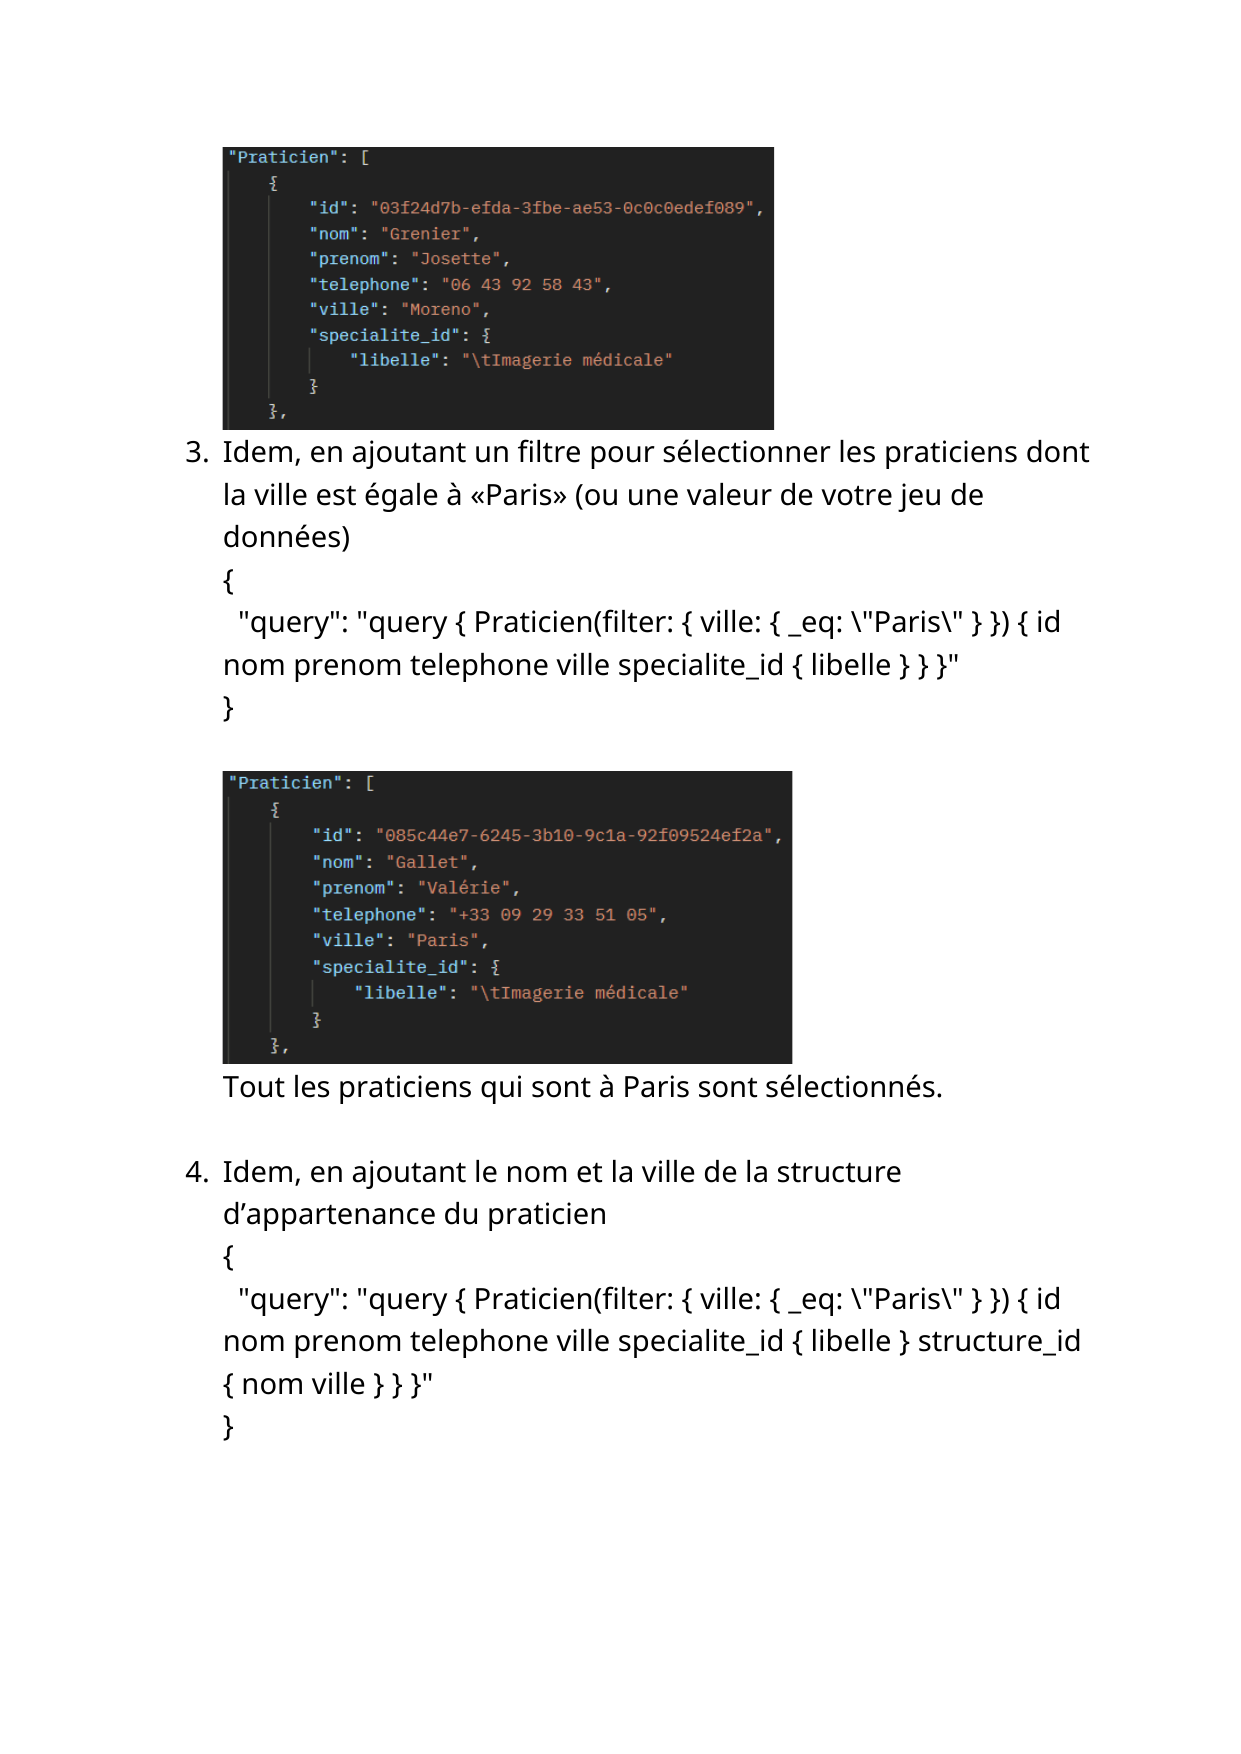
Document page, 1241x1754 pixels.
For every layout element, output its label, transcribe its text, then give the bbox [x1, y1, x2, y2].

list { [223, 559, 1093, 599]
list Idem, en ajoutant un filtre pour sélectionner les praticiens dont la ville est égale à «Paris» (ou une valeur de votre jeu de données) [185, 432, 1093, 556]
list Idem, en ajoutant le nom et la ville de la structure d’appartenance du praticien [185, 1151, 1093, 1233]
list "query": "query { Praticien(filter: { ville: { _eq: \"Paris\" } }) { id nom prenom telephone ville specialite_id { libelle } structure_id { nom ville } } }" [223, 1278, 1093, 1403]
list Tout les praticiens qui sont à Paris sont sélectionnés. [223, 1066, 1093, 1106]
list "query": "query { Praticien(filter: { ville: { _eq: \"Paris\" } }) { id nom prenom telephone ville specialite_id { libelle } } }" [223, 601, 1093, 683]
list } [223, 1405, 1093, 1445]
list } [223, 686, 1093, 726]
list { [223, 1236, 1093, 1275]
